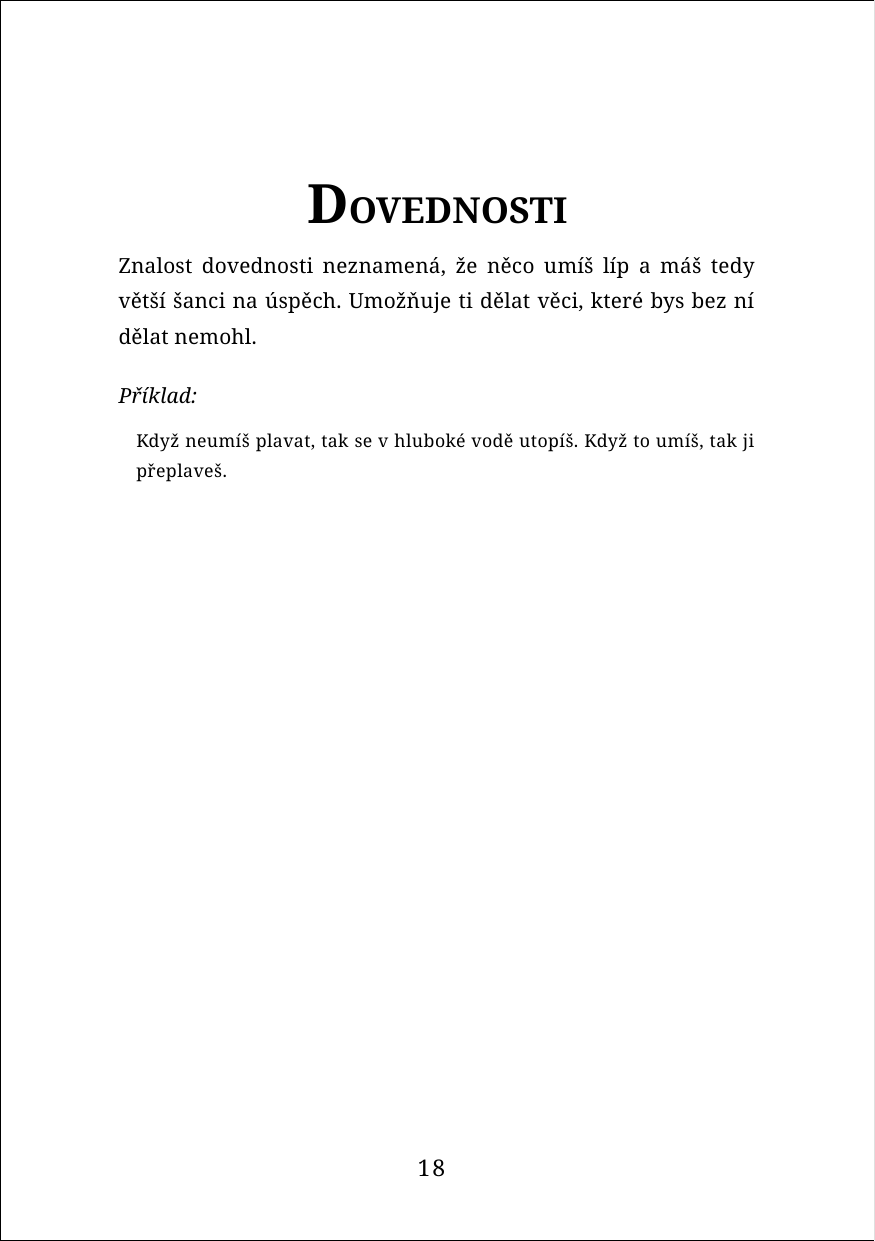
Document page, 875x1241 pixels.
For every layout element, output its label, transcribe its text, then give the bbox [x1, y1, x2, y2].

text Příklad: [118, 381, 756, 410]
text Znalost dovednosti neznamená, že něco umíš líp a máš tedy větší šanci na úspěch. Umožňuje ti dělat věci, které bys bez ní dělat nemohl. [118, 251, 756, 351]
subtitle Dovednosti [118, 166, 756, 239]
text Když neumíš plavat, tak se v hluboké vodě utopíš. Když to umíš, tak ji přeplaveš. [136, 428, 756, 483]
